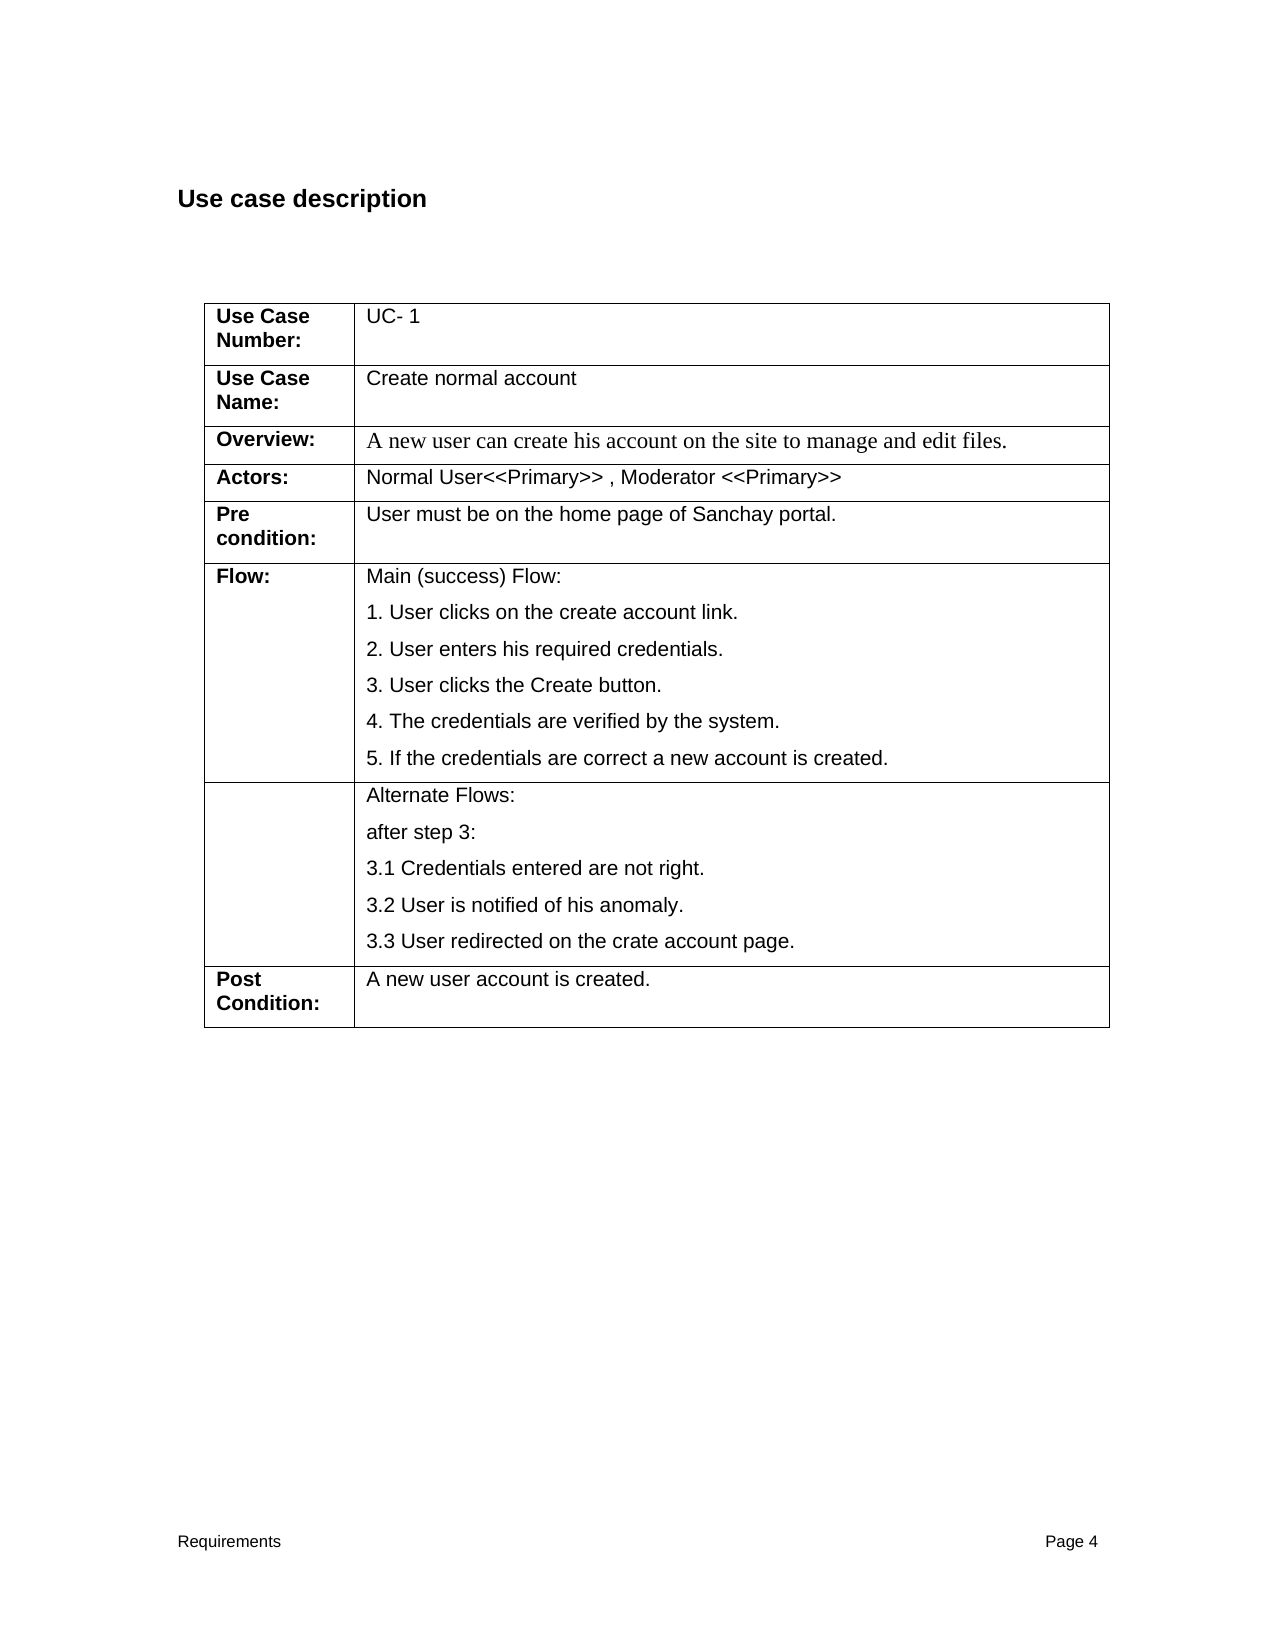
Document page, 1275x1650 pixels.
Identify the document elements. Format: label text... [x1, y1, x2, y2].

table_cell Use Case Name: [205, 366, 354, 426]
text Use case description [177, 184, 1098, 213]
table_cell Alternate Flows: after step 3: 3.1 Credentials entered are not right. 3.2 User is notified of his anomaly. 3.3 User redirected on the crate account page. [355, 783, 1109, 966]
table_cell A new user account is created. [355, 967, 1109, 1027]
table_cell Normal User<<Primary>> , Moderator <<Primary>> [355, 465, 1109, 501]
table_cell Overview: [205, 427, 354, 463]
table_cell Actors: [205, 465, 354, 501]
table_cell User must be on the home page of Sanchay portal. [355, 502, 1109, 562]
table_header Use Case Number: [205, 304, 354, 364]
table_header UC- 1 [355, 304, 1109, 364]
table_cell Main (success) Flow: 1. User clicks on the create account link. 2. User enters his required credentials. 3. User clicks the Create button. 4. The credentials are verified by the system. 5. If the credentials are correct a new account is created. [355, 564, 1109, 782]
table_cell Flow: [205, 564, 354, 782]
table_cell Pre condition: [205, 502, 354, 562]
table_cell [205, 783, 354, 966]
table_cell Post Condition: [205, 967, 354, 1027]
table_cell Create normal account [355, 366, 1109, 426]
table_cell A new user can create his account on the site to manage and edit files. [355, 427, 1109, 463]
